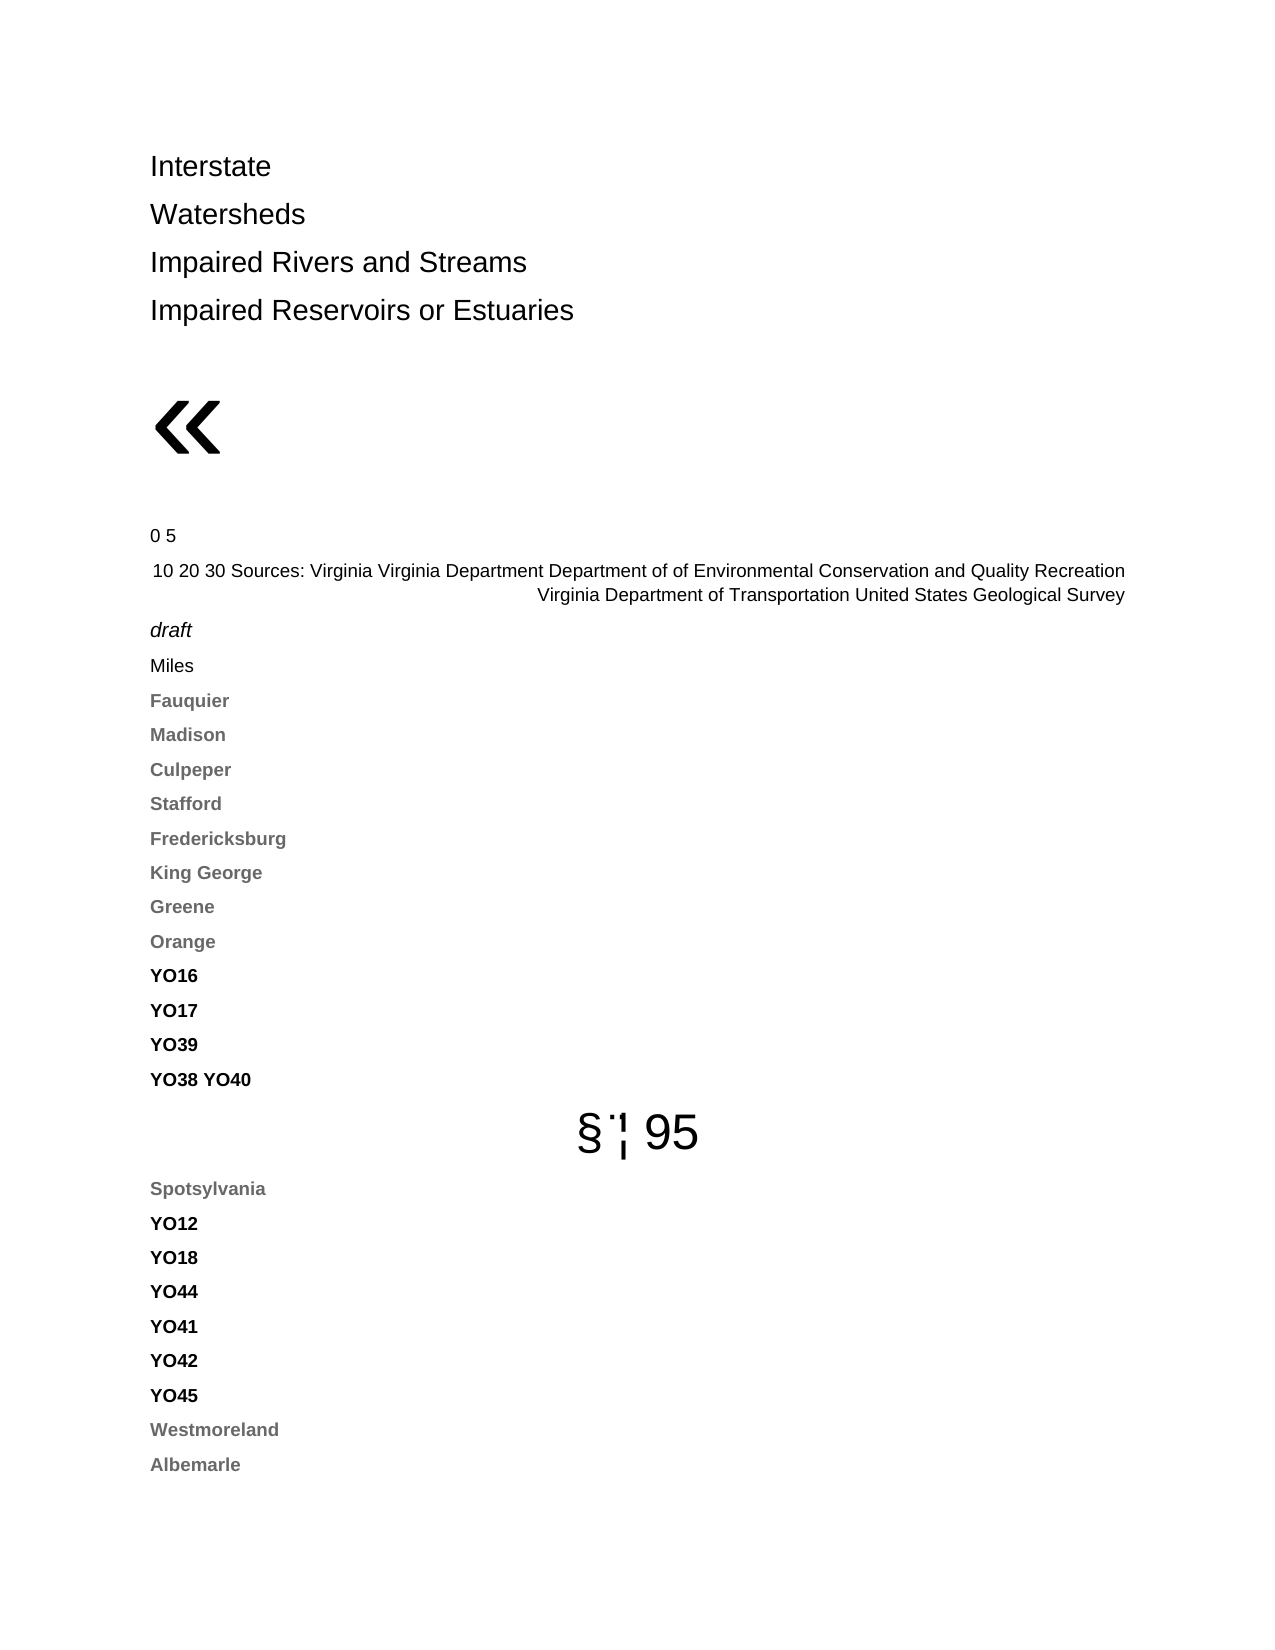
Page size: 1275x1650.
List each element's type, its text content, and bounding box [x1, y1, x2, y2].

text Culpeper [150, 759, 1125, 780]
text Madison [150, 724, 1125, 746]
text Impaired Reservoirs or Estuaries [150, 293, 1125, 326]
text Albemarle [150, 1454, 1125, 1475]
text Stafford [150, 793, 1125, 814]
text YO39 [150, 1035, 1125, 1056]
text Westmoreland [150, 1420, 1125, 1441]
text YO45 [150, 1385, 1125, 1406]
text 10 20 30 Sources: Virginia Virginia Department Department of of Environmental Conservation and Quality Recreation Virginia Department of Transportation United States Geological Survey [150, 560, 1125, 605]
text draft [150, 618, 1125, 642]
text Spotsylvania [150, 1178, 1125, 1199]
text YO17 [150, 1000, 1125, 1021]
text King George [150, 862, 1125, 883]
text Miles [150, 656, 1125, 677]
text Orange [150, 931, 1125, 952]
text « [150, 341, 1125, 492]
text YO41 [150, 1316, 1125, 1337]
text Greene [150, 897, 1125, 918]
text YO12 [150, 1213, 1125, 1234]
text Fredericksburg [150, 828, 1125, 849]
text YO44 [150, 1282, 1125, 1303]
text Watersheds [150, 198, 1125, 230]
text Interstate [150, 150, 1125, 183]
text YO16 [150, 966, 1125, 987]
text YO42 [150, 1351, 1125, 1372]
text 0 5 [150, 526, 1125, 546]
text YO38 YO40 [150, 1069, 1125, 1090]
text YO18 [150, 1247, 1125, 1268]
text Fauquier [150, 690, 1125, 711]
text Impaired Rivers and Streams [150, 246, 1125, 278]
text § ̈¦ 95 [150, 1104, 1125, 1160]
